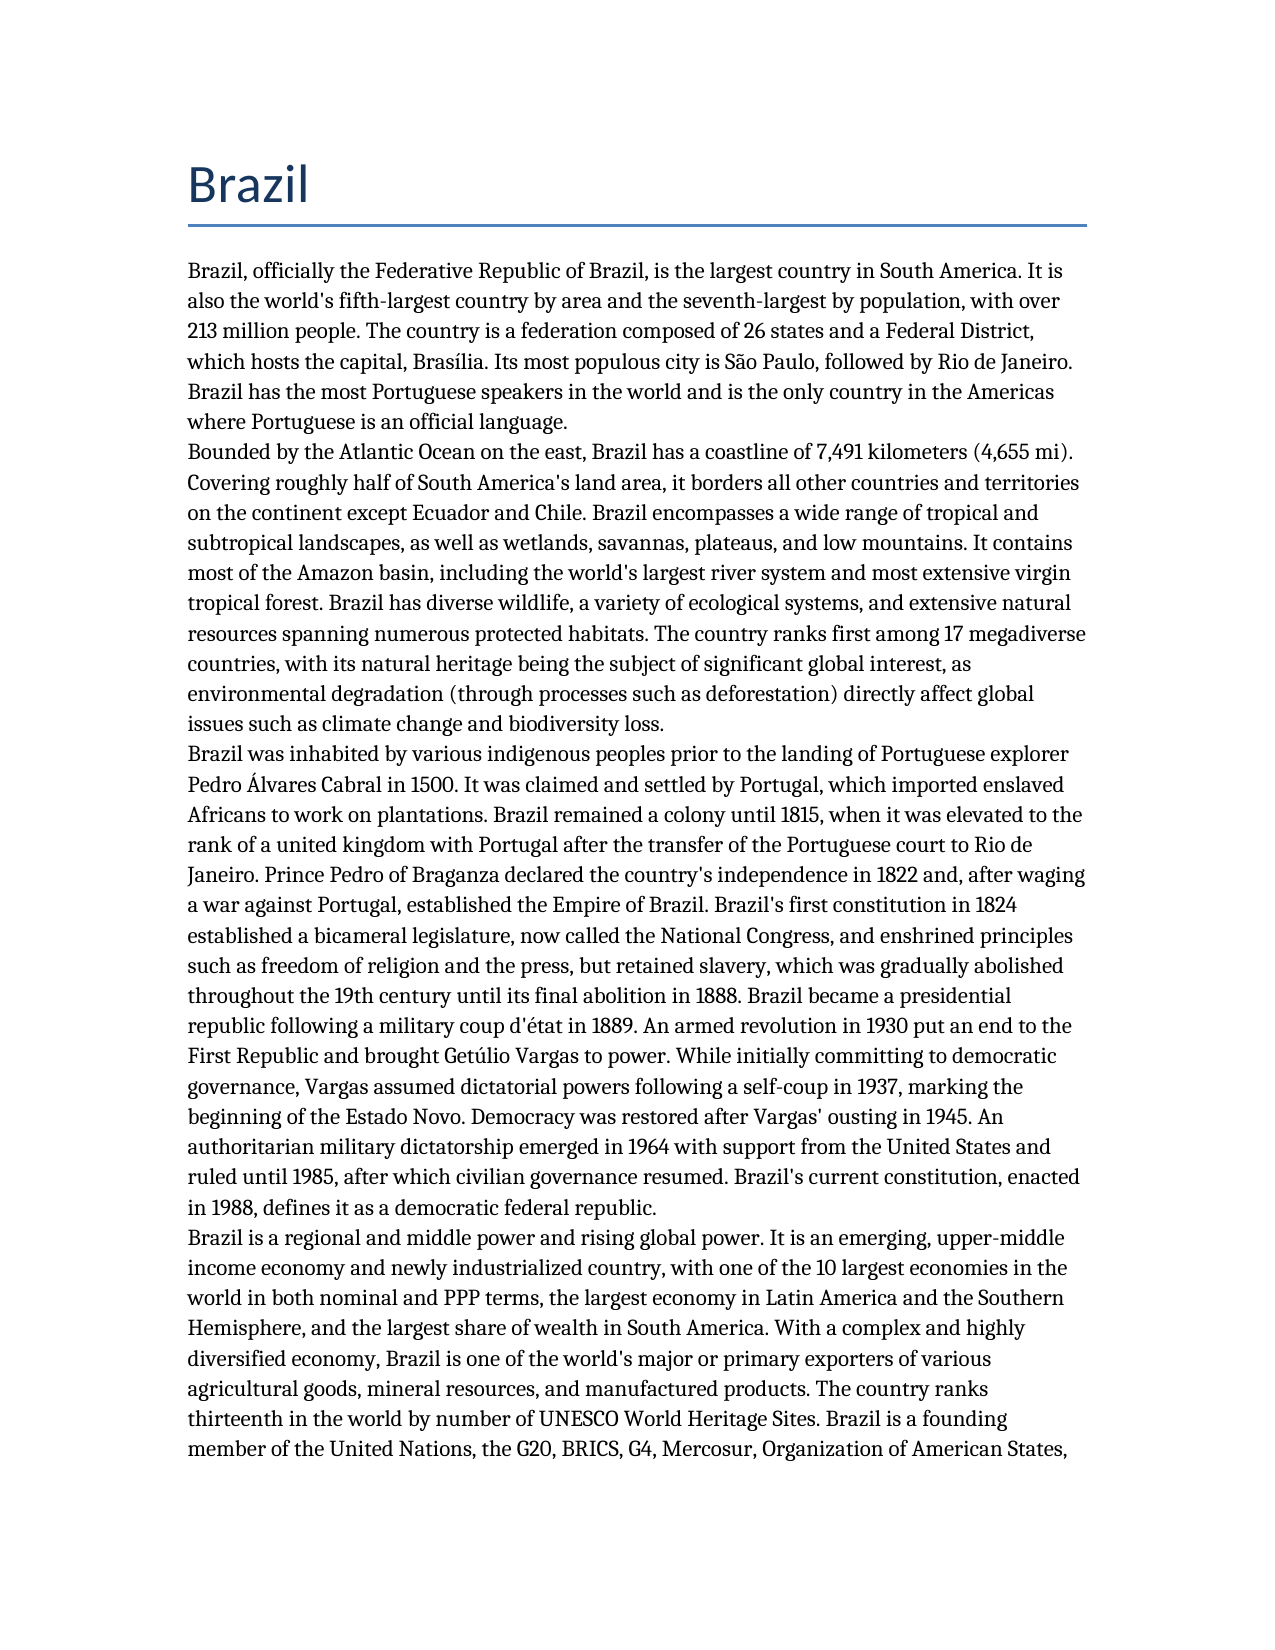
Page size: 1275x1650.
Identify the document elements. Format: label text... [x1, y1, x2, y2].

text Brazil, officially the Federative Republic of Brazil, is the largest country in South America. It is also the world's fifth-largest country by area and the seventh-largest by population, with over 213 million people. The country is a federation composed of 26 states and a Federal District, which hosts the capital, Brasília. Its most populous city is São Paulo, followed by Rio de Janeiro. Brazil has the most Portuguese speakers in the world and is the only country in the Americas where Portuguese is an official language. Bounded by the Atlantic Ocean on the east, Brazil has a coastline of 7,491 kilometers (4,655 mi). Covering roughly half of South America's land area, it borders all other countries and territories on the continent except Ecuador and Chile. Brazil encompasses a wide range of tropical and subtropical landscapes, as well as wetlands, savannas, plateaus, and low mountains. It contains most of the Amazon basin, including the world's largest river system and most extensive virgin tropical forest. Brazil has diverse wildlife, a variety of ecological systems, and extensive natural resources spanning numerous protected habitats. The country ranks first among 17 megadiverse countries, with its natural heritage being the subject of significant global interest, as environmental degradation (through processes such as deforestation) directly affect global issues such as climate change and biodiversity loss. Brazil was inhabited by various indigenous peoples prior to the landing of Portuguese explorer Pedro Álvares Cabral in 1500. It was claimed and settled by Portugal, which imported enslaved Africans to work on plantations. Brazil remained a colony until 1815, when it was elevated to the rank of a united kingdom with Portugal after the transfer of the Portuguese court to Rio de Janeiro. Prince Pedro of Braganza declared the country's independence in 1822 and, after waging a war against Portugal, established the Empire of Brazil. Brazil's first constitution in 1824 established a bicameral legislature, now called the National Congress, and enshrined principles such as freedom of religion and the press, but retained slavery, which was gradually abolished throughout the 19th century until its final abolition in 1888. Brazil became a presidential republic following a military coup d'état in 1889. An armed revolution in 1930 put an end to the First Republic and brought Getúlio Vargas to power. While initially committing to democratic governance, Vargas assumed dictatorial powers following a self-coup in 1937, marking the beginning of the Estado Novo. Democracy was restored after Vargas' ousting in 1945. An authoritarian military dictatorship emerged in 1964 with support from the United States and ruled until 1985, after which civilian governance resumed. Brazil's current constitution, enacted in 1988, defines it as a democratic federal republic. Brazil is a regional and middle power and rising global power. It is an emerging, upper-middle income economy and newly industrialized country, with one of the 10 largest economies in the world in both nominal and PPP terms, the largest economy in Latin America and the Southern Hemisphere, and the largest share of wealth in South America. With a complex and highly diversified economy, Brazil is one of the world's major or primary exporters of various agricultural goods, mineral resources, and manufactured products. The country ranks thirteenth in the world by number of UNESCO World Heritage Sites. Brazil is a founding member of the United Nations, the G20, BRICS, G4, Mercosur, Organization of American States, [187, 258, 1087, 1462]
title Brazil [187, 150, 1087, 227]
